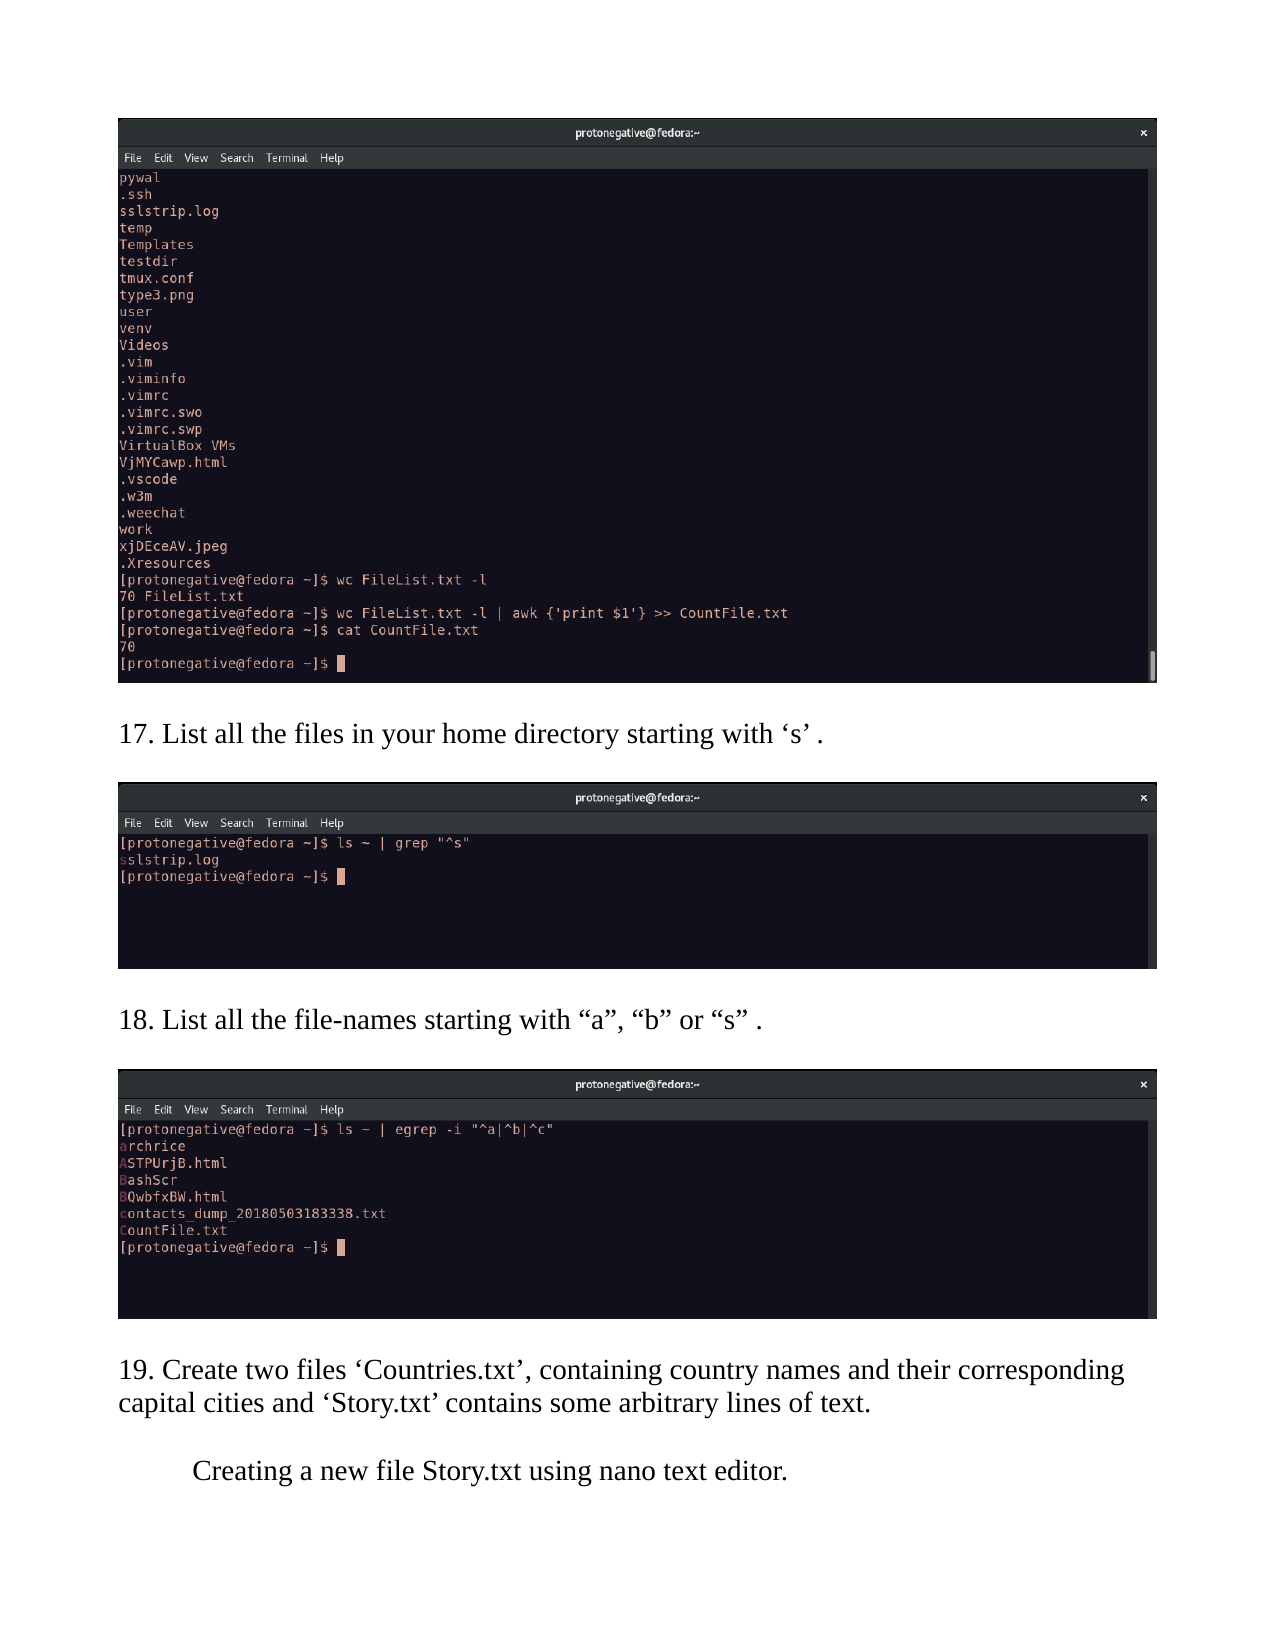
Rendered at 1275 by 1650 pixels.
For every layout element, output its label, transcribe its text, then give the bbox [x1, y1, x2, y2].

picture [118, 782, 1157, 969]
text 18. List all the file-names starting with “a”, “b” or “s” . [118, 1002, 1157, 1036]
text capital cities and ‘Story.txt’ contains some arbitrary lines of text. [118, 1386, 1157, 1419]
picture [118, 118, 1157, 683]
text 17. List all the files in your home directory starting with ‘s’ . [118, 716, 1157, 749]
text 19. Create two files ‘Countries.txt’, containing country names and their corresponding [118, 1352, 1157, 1386]
picture [118, 1069, 1157, 1319]
text Creating a new file Story.txt using nano text editor. [118, 1453, 1157, 1486]
